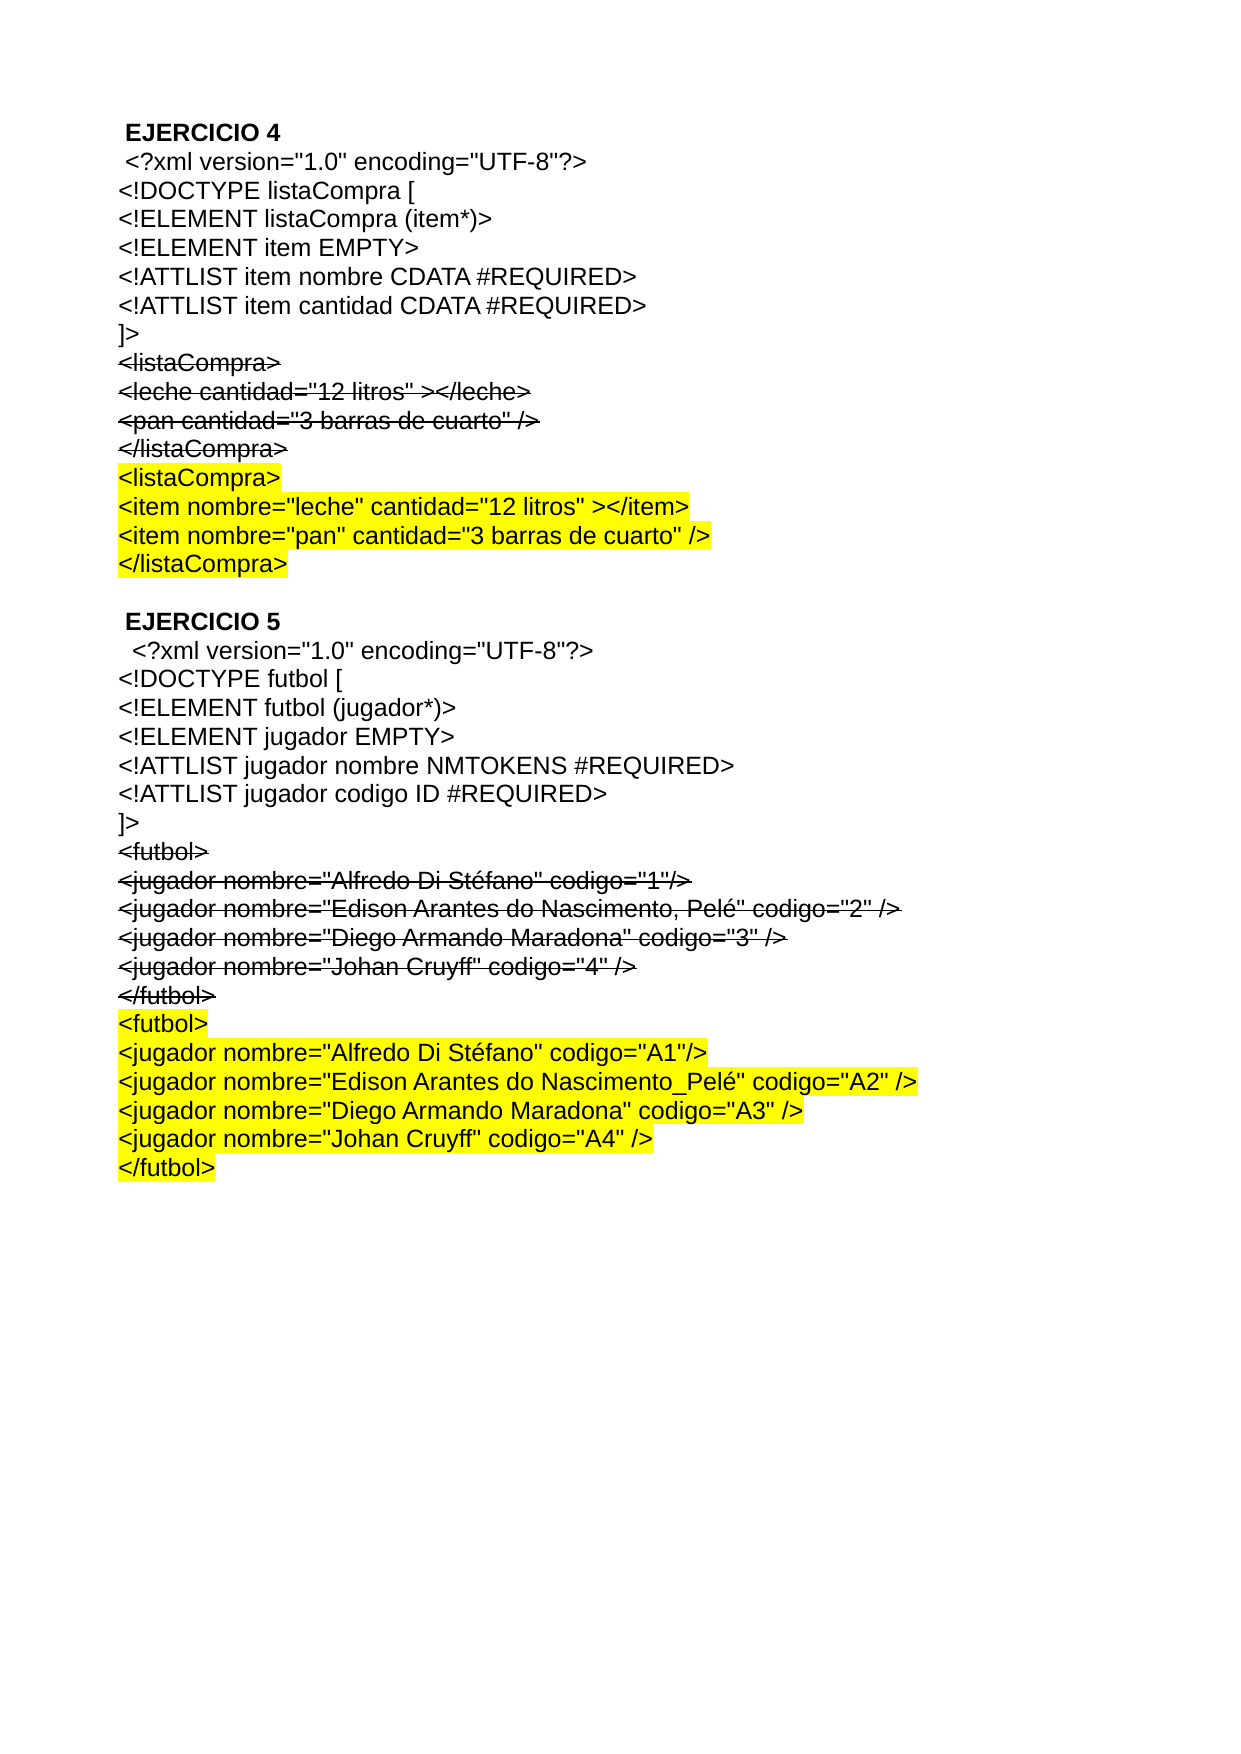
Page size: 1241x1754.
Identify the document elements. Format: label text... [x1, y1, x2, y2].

text <!ATTLIST jugador codigo ID #REQUIRED> [118, 779, 1122, 808]
text <leche cantidad="12 litros" ></leche> [118, 377, 1122, 406]
text <listaCompra> [118, 348, 1122, 377]
text <jugador nombre="Johan Cruyff" codigo="4" /> [118, 952, 1122, 981]
text <jugador nombre="Johan Cruyff" codigo="A4" /> [118, 1124, 1122, 1153]
text </futbol> [118, 981, 1122, 1009]
text <!ATTLIST item nombre CDATA #REQUIRED> [118, 262, 1122, 291]
text EJERCICIO 4 [118, 118, 1122, 147]
text <jugador nombre="Diego Armando Maradona" codigo="3" /> [118, 923, 1122, 952]
text <jugador nombre="Alfredo Di Stéfano" codigo="1"/> [118, 866, 1122, 894]
text <?xml version="1.0" encoding="UTF-8"?> [118, 147, 1122, 176]
text <!ELEMENT item EMPTY> [118, 233, 1122, 262]
text <!DOCTYPE listaCompra [ [118, 176, 1122, 204]
text <!ELEMENT futbol (jugador*)> [118, 693, 1122, 722]
text <!DOCTYPE futbol [ [118, 664, 1122, 693]
text ]> [118, 808, 1122, 837]
text EJERCICIO 5 [118, 607, 1122, 636]
text </listaCompra> [118, 434, 1122, 463]
text <jugador nombre="Diego Armando Maradona" codigo="A3" /> [118, 1096, 1122, 1124]
text <!ELEMENT jugador EMPTY> [118, 722, 1122, 751]
text <jugador nombre="Edison Arantes do Nascimento_Pelé" codigo="A2" /> [118, 1067, 1122, 1096]
text <item nombre="pan" cantidad="3 barras de cuarto" /> [118, 521, 1122, 549]
text ]> [118, 319, 1122, 348]
text <listaCompra> [118, 463, 1122, 492]
text <futbol> [118, 1009, 1122, 1038]
text <!ATTLIST item cantidad CDATA #REQUIRED> [118, 291, 1122, 319]
text <?xml version="1.0" encoding="UTF-8"?> [118, 636, 1122, 664]
text <futbol> [118, 837, 1122, 866]
text </listaCompra> [118, 549, 1122, 578]
text <!ATTLIST jugador nombre NMTOKENS #REQUIRED> [118, 751, 1122, 779]
text <item nombre="leche" cantidad="12 litros" ></item> [118, 492, 1122, 521]
text <pan cantidad="3 barras de cuarto" /> [118, 406, 1122, 434]
text <!ELEMENT listaCompra (item*)> [118, 204, 1122, 233]
text </futbol> [118, 1153, 1122, 1182]
text <jugador nombre="Alfredo Di Stéfano" codigo="A1"/> [118, 1038, 1122, 1067]
text <jugador nombre="Edison Arantes do Nascimento, Pelé" codigo="2" /> [118, 894, 1122, 923]
